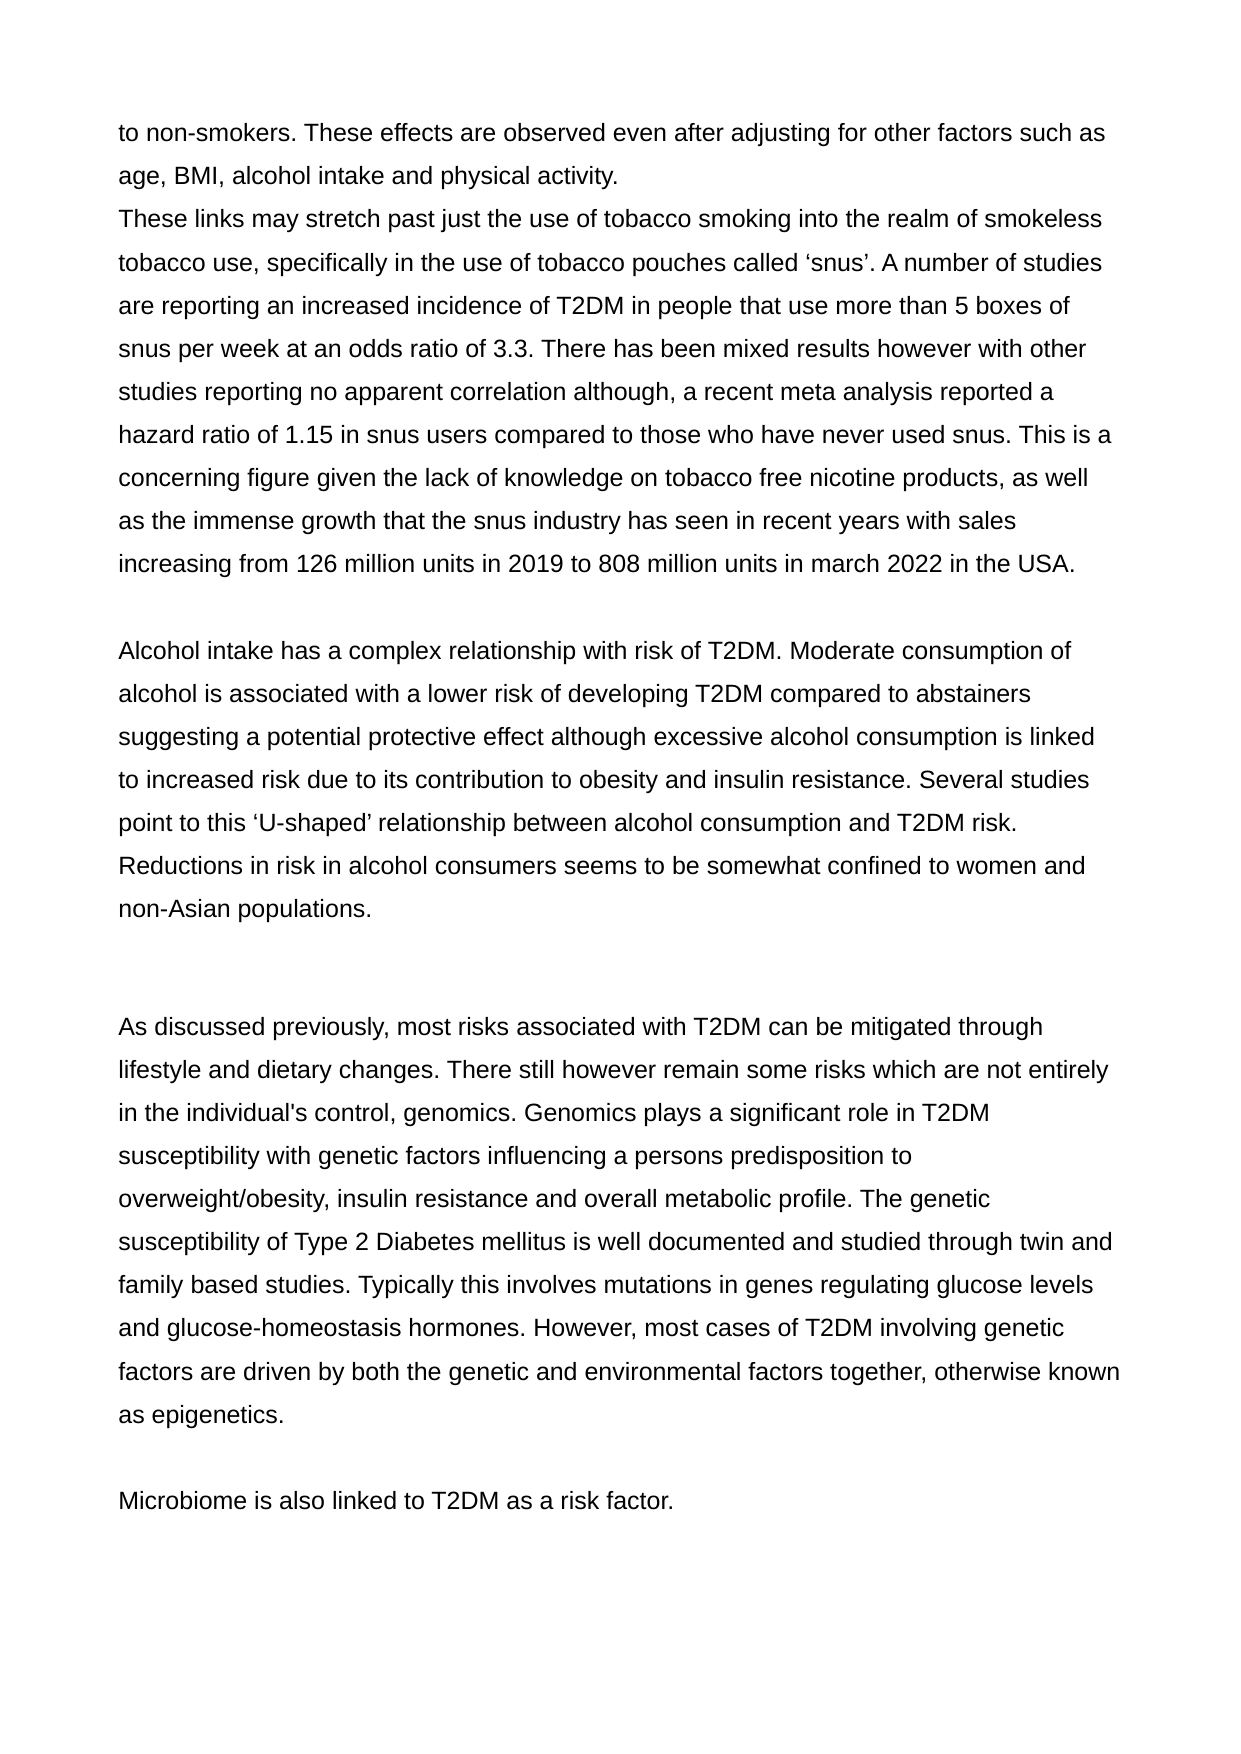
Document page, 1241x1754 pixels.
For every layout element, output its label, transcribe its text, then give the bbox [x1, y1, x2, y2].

text to non-smokers. These effects are observed even after adjusting for other factors such as age, BMI, alcohol intake and physical activity. [118, 118, 1122, 190]
text Alcohol intake has a complex relationship with risk of T2DM. Moderate consumption of alcohol is associated with a lower risk of developing T2DM compared to abstainers suggesting a potential protective effect although excessive alcohol consumption is linked to increased risk due to its contribution to obesity and insulin resistance. Several studies point to this ‘U-shaped’ relationship between alcohol consumption and T2DM risk. Reductions in risk in alcohol consumers seems to be somewhat confined to women and non-Asian populations. [118, 636, 1122, 923]
text Microbiome is also linked to T2DM as a risk factor. [118, 1486, 1122, 1514]
text These links may stretch past just the use of tobacco smoking into the realm of smokeless tobacco use, specifically in the use of tobacco pouches called ‘snus’. A number of studies are reporting an increased incidence of T2DM in people that use more than 5 boxes of snus per week at an odds ratio of 3.3. There has been mixed results however with other studies reporting no apparent correlation although, a recent meta analysis reported a hazard ratio of 1.15 in snus users compared to those who have never used snus. This is a concerning figure given the lack of knowledge on tobacco free nicotine products, as well as the immense growth that the snus industry has seen in recent years with sales increasing from 126 million units in 2019 to 808 million units in march 2022 in the USA. [118, 204, 1122, 578]
text As discussed previously, most risks associated with T2DM can be mitigated through lifestyle and dietary changes. There still however remain some risks which are not entirely in the individual's control, genomics. Genomics plays a significant role in T2DM susceptibility with genetic factors influencing a persons predisposition to overweight/obesity, insulin resistance and overall metabolic profile. The genetic susceptibility of Type 2 Diabetes mellitus is well documented and studied through twin and family based studies. Typically this involves mutations in genes regulating glucose levels and glucose-homeostasis hormones. However, most cases of T2DM involving genetic factors are driven by both the genetic and environmental factors together, otherwise known as epigenetics. [118, 1011, 1122, 1428]
